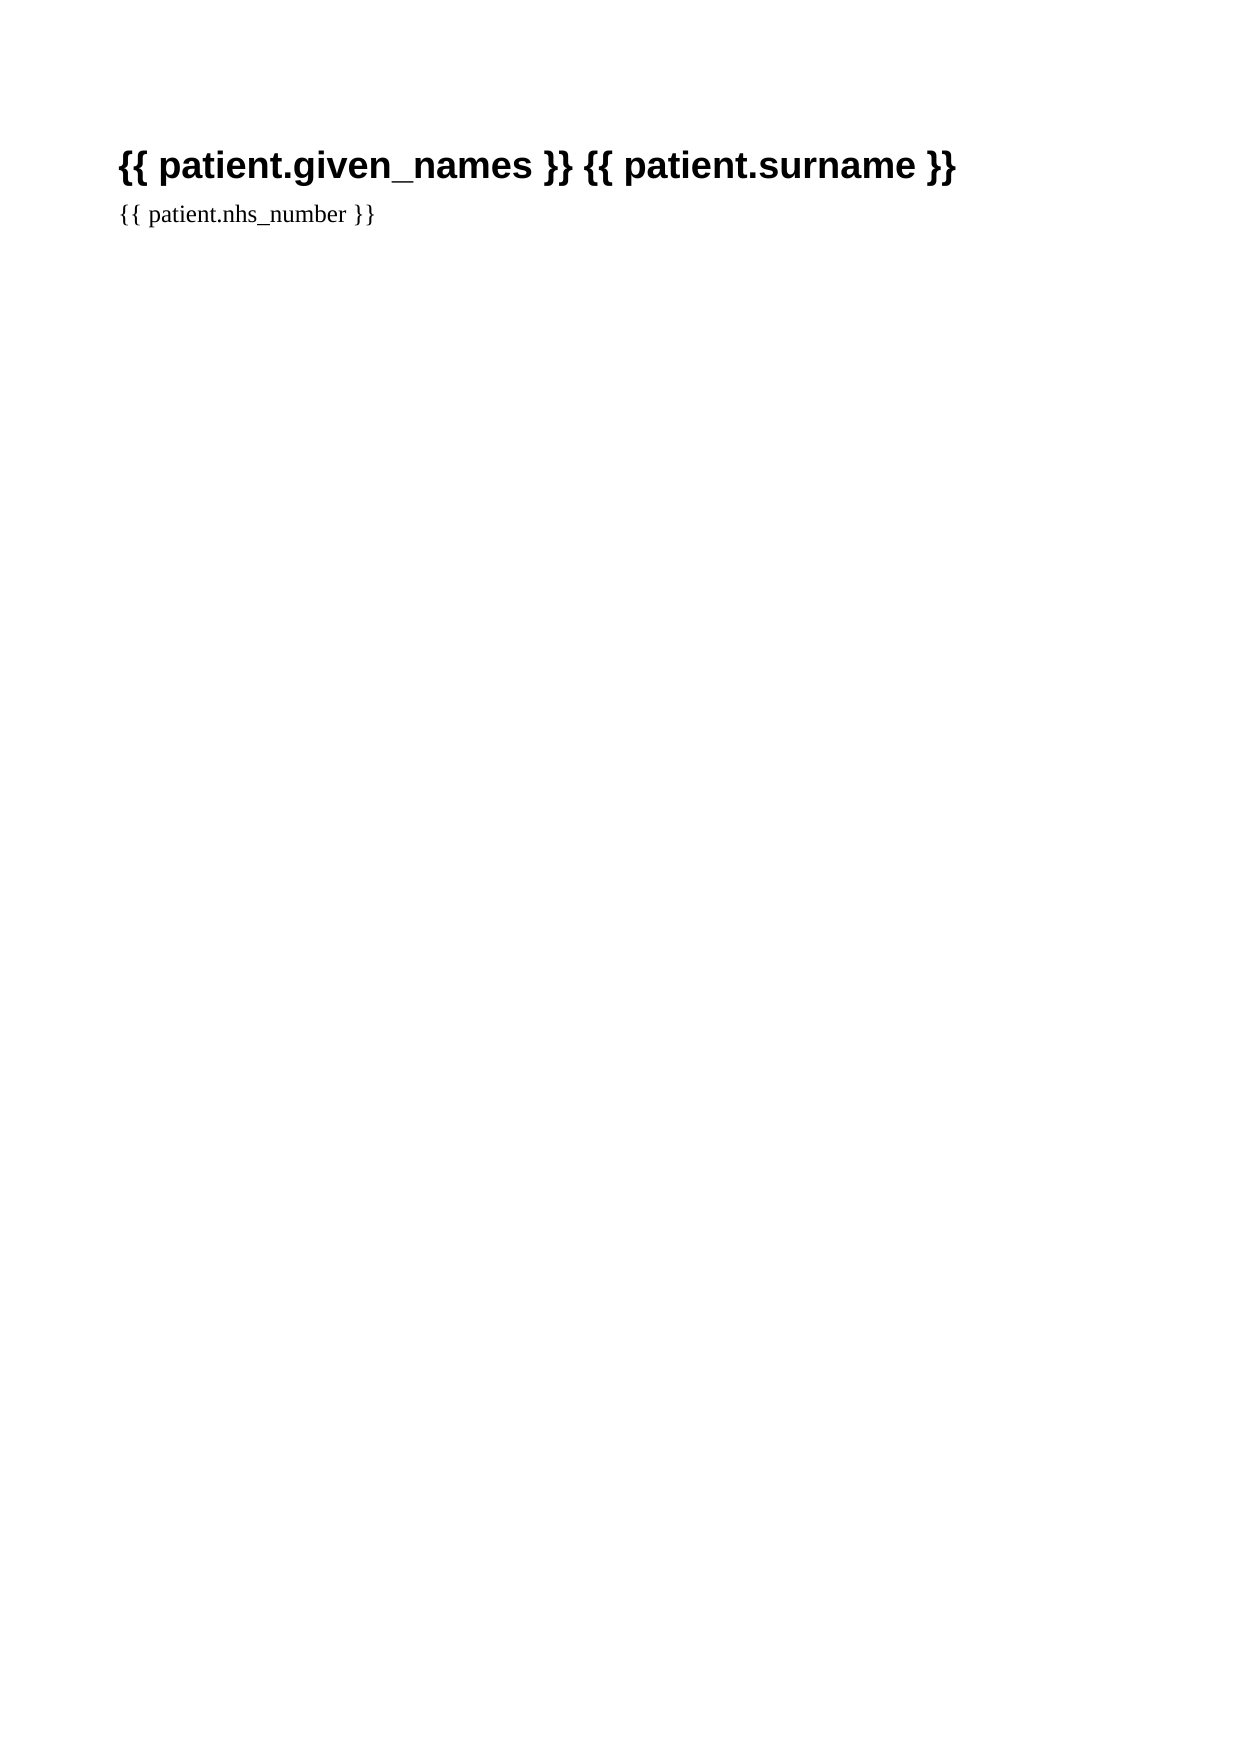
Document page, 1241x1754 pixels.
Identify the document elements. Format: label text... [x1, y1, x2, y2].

text {{ patient.nhs_number }} [118, 199, 1122, 228]
subtitle {{ patient.given_names }} {{ patient.surname }} [118, 143, 1122, 187]
